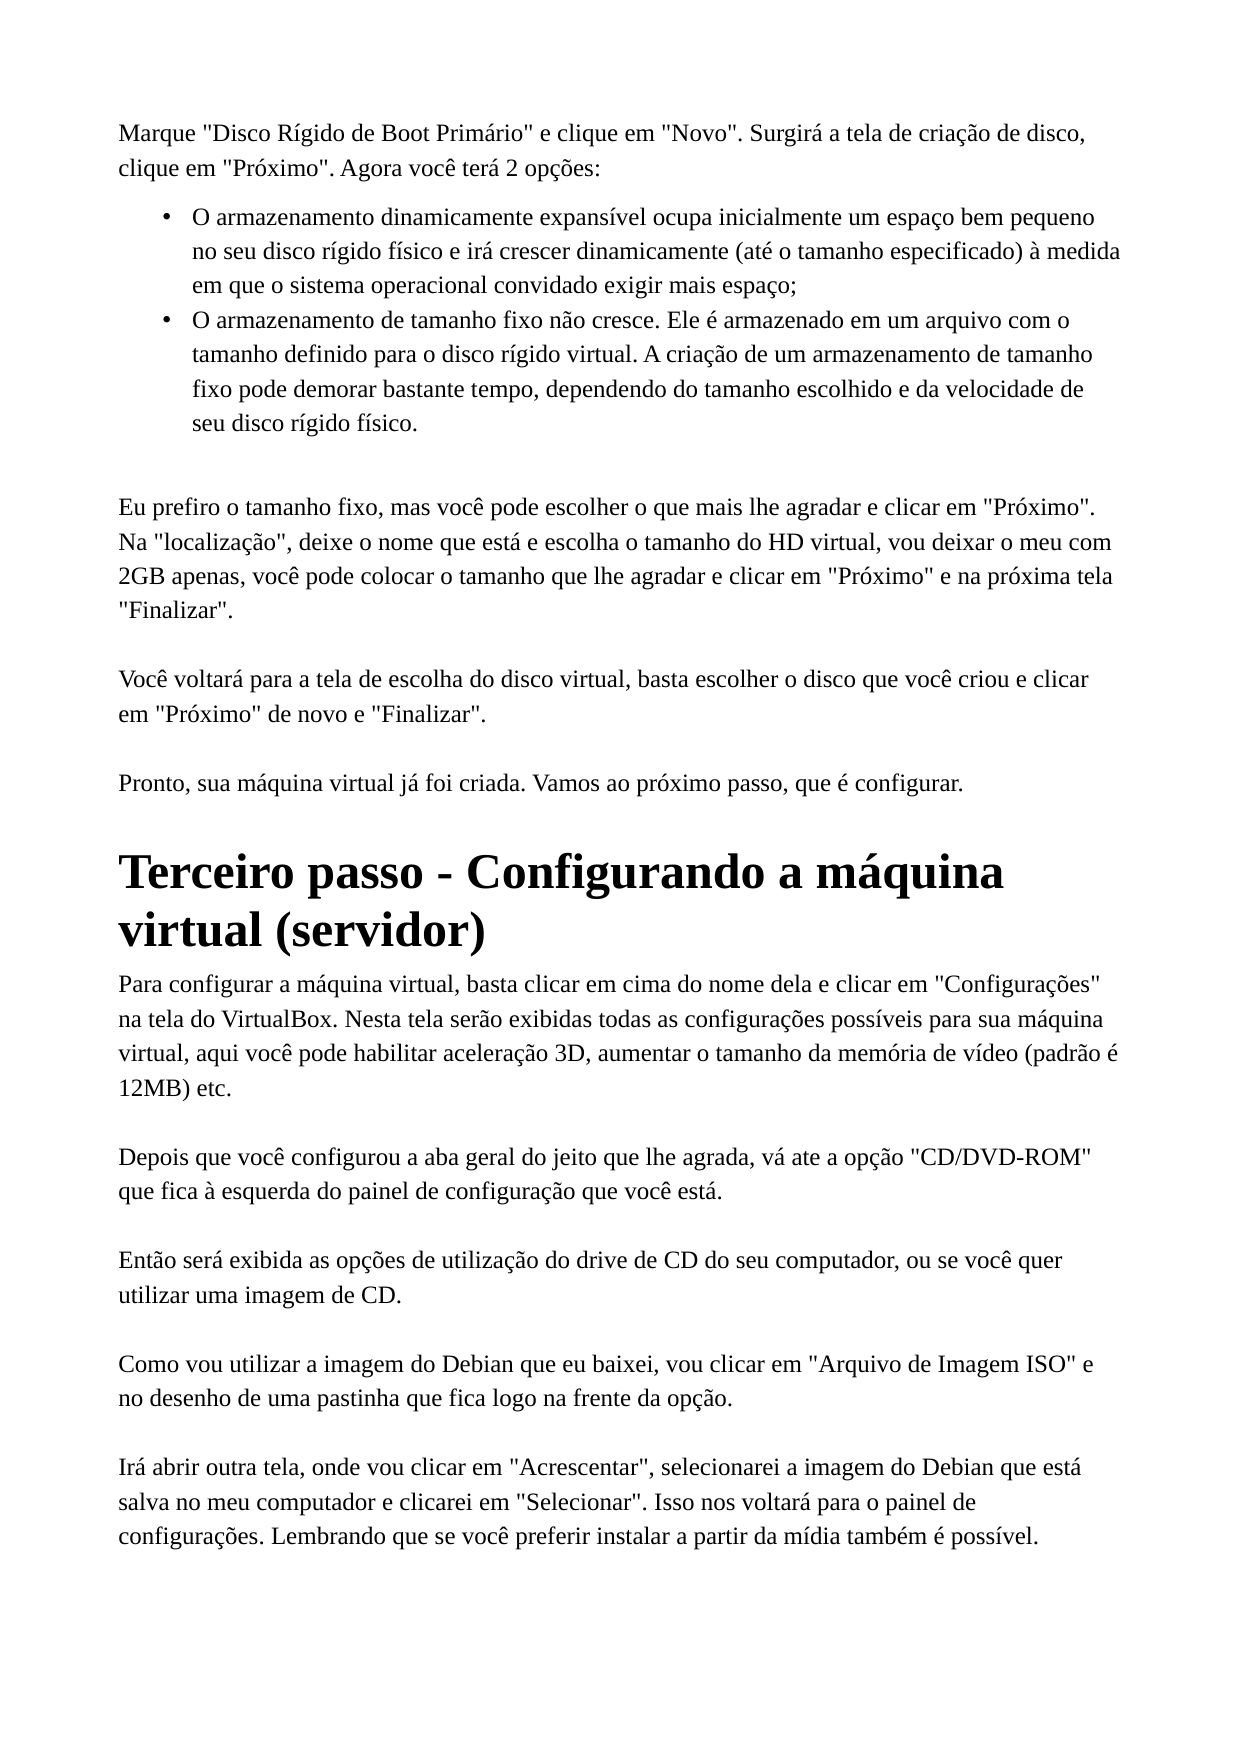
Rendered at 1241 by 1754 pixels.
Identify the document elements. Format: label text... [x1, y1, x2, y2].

text Para configurar a máquina virtual, basta clicar em cima do nome dela e clicar em "Configurações" na tela do VirtualBox. Nesta tela serão exibidas todas as configurações possíveis para sua máquina virtual, aqui você pode habilitar aceleração 3D, aumentar o tamanho da memória de vídeo (padrão é 12MB) etc. Depois que você configurou a aba geral do jeito que lhe agrada, vá ate a opção "CD/DVD-ROM" que fica à esquerda do painel de configuração que você está. Então será exibida as opções de utilização do drive de CD do seu computador, ou se você quer utilizar uma imagem de CD. Como vou utilizar a imagem do Debian que eu baixei, vou clicar em "Arquivo de Imagem ISO" e no desenho de uma pastinha que fica logo na frente da opção. Irá abrir outra tela, onde vou clicar em "Acrescentar", selecionarei a imagem do Debian que está salva no meu computador e clicarei em "Selecionar". Isso nos voltará para o painel de configurações. Lembrando que se você preferir instalar a partir da mídia também é possível. [118, 969, 1122, 1550]
subtitle Terceiro passo - Configurando a máquina virtual (servidor) [118, 842, 1122, 957]
text Marque "Disco Rígido de Boot Primário" e clique em "Novo". Surgirá a tela de criação de disco, clique em "Próximo". Agora você terá 2 opções: [118, 118, 1122, 181]
text Eu prefiro o tamanho fixo, mas você pode escolher o que mais lhe agradar e clicar em "Próximo". Na "localização", deixe o nome que está e escolha o tamanho do HD virtual, vou deixar o meu com 2GB apenas, você pode colocar o tamanho que lhe agradar e clicar em "Próximo" e na próxima tela "Finalizar". Você voltará para a tela de escolha do disco virtual, basta escolher o disco que você criou e clicar em "Próximo" de novo e "Finalizar". Pronto, sua máquina virtual já foi criada. Vamos ao próximo passo, que é configurar. [118, 458, 1122, 797]
list O armazenamento de tamanho fixo não cresce. Ele é armazenado em um arquivo com o tamanho definido para o disco rígido virtual. A criação de um armazenamento de tamanho fixo pode demorar bastante tempo, dependendo do tamanho escolhido e da velocidade de seu disco rígido físico. [162, 305, 1122, 437]
list O armazenamento dinamicamente expansível ocupa inicialmente um espaço bem pequeno no seu disco rígido físico e irá crescer dinamicamente (até o tamanho especificado) à medida em que o sistema operacional convidado exigir mais espaço; [162, 202, 1122, 299]
